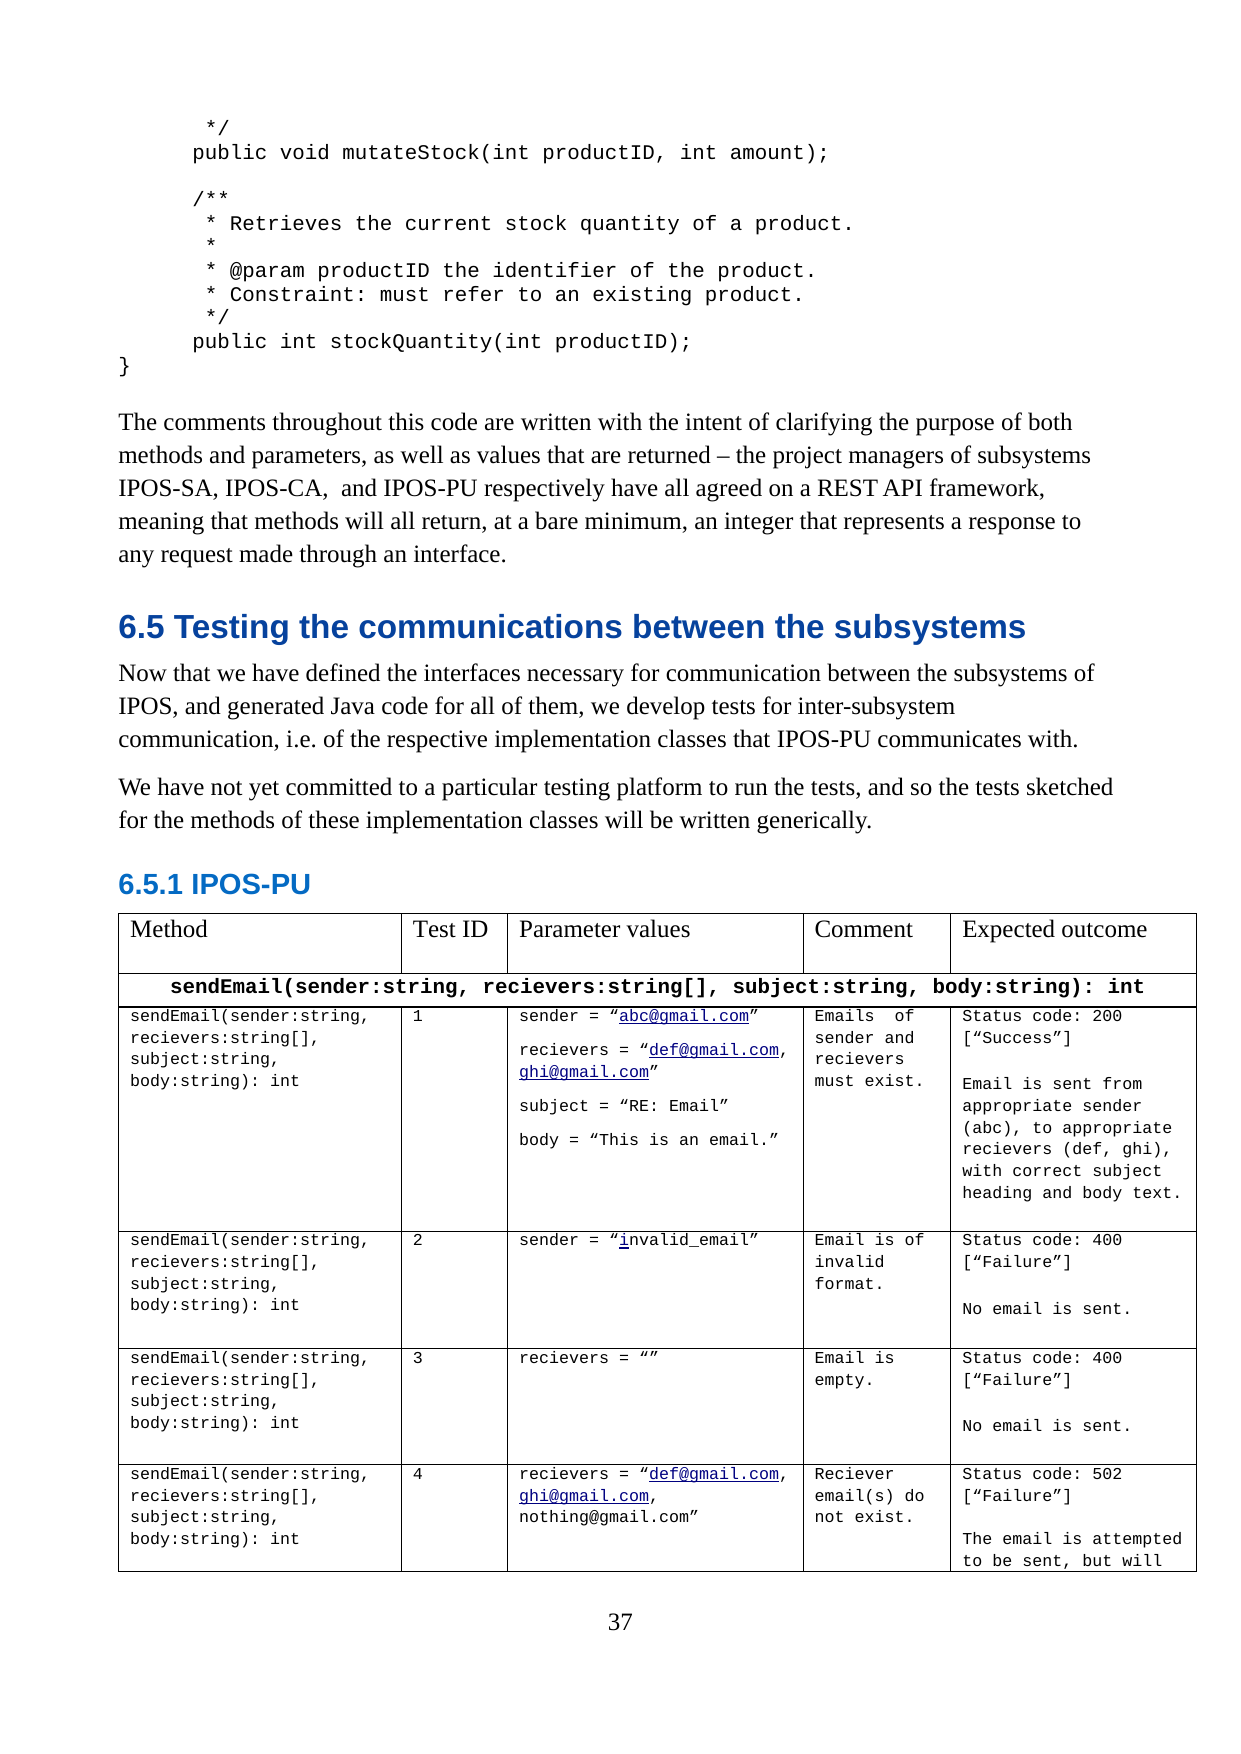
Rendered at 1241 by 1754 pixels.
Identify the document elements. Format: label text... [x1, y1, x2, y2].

table_cell 4 [402, 1465, 507, 1571]
table_cell sendEmail(sender:string, recievers:string[], subject:string, body:string): int [119, 1232, 401, 1348]
text * Retrieves the current stock quantity of a product. [192, 213, 1122, 236]
table_cell Status code: 400 [“Failure”] No email is sent. [951, 1232, 1196, 1348]
table_cell Email is empty. [804, 1349, 950, 1464]
text We have not yet committed to a particular testing platform to run the tests, and so the tests sketched for the methods of these implementation classes will be written generically. [118, 772, 1122, 834]
table_cell Emails of sender and recievers must exist. [804, 1008, 950, 1231]
table_cell 2 [402, 1232, 507, 1348]
table_cell Status code: 502 [“Failure”] The email is attempted to be sent, but will [951, 1465, 1196, 1571]
subtitle IPOS-PU [118, 867, 1122, 901]
table_cell recievers = “def@gmail.com, ghi@gmail.com, nothing@gmail.com” [508, 1465, 803, 1571]
table_cell Reciever email(s) do not exist. [804, 1465, 950, 1571]
table_cell sendEmail(sender:string, recievers:string[], subject:string, body:string): int [119, 974, 1196, 1006]
table_cell 3 [402, 1349, 507, 1464]
table_header Comment [804, 914, 950, 972]
table_cell sendEmail(sender:string, recievers:string[], subject:string, body:string): int [119, 1008, 401, 1231]
table_cell 1 [402, 1008, 507, 1231]
table_cell Email is of invalid format. [804, 1232, 950, 1348]
table_cell sender = “abc@gmail.com” recievers = “def@gmail.com, ghi@gmail.com” subject = “RE: Email” body = “This is an email.” [508, 1008, 803, 1231]
table_header Expected outcome [951, 914, 1196, 972]
table_header Test ID [402, 914, 507, 972]
text */ [192, 118, 1122, 142]
table_cell Status code: 200 [“Success”] Email is sent from appropriate sender (abc), to appropriate recievers (def, ghi), with correct subject heading and body text. [951, 1008, 1196, 1231]
text The comments throughout this code are written with the intent of clarifying the purpose of both methods and parameters, as well as values that are returned – the project managers of subsystems IPOS-SA, IPOS-CA, and IPOS-PU respectively have all agreed on a REST API framework, meaning that methods will all return, at a bare minimum, an integer that represents a response to any request made through an interface. [118, 407, 1122, 568]
text */ [192, 307, 1122, 331]
table_cell sendEmail(sender:string, recievers:string[], subject:string, body:string): int [119, 1465, 401, 1571]
table_cell sender = “invalid_email” [508, 1232, 803, 1348]
text * Constraint: must refer to an existing product. [192, 284, 1122, 307]
text Now that we have defined the interfaces necessary for communication between the subsystems of IPOS, and generated Java code for all of them, we develop tests for inter-subsystem communication, i.e. of the respective implementation classes that IPOS-PU communicates with. [118, 658, 1122, 753]
text public int stockQuantity(int productID); [192, 331, 1122, 354]
table_header Method [119, 914, 401, 972]
table_cell recievers = “” [508, 1349, 803, 1464]
table_cell sendEmail(sender:string, recievers:string[], subject:string, body:string): int [119, 1349, 401, 1464]
subtitle Testing the communications between the subsystems [118, 607, 1122, 646]
table_header Parameter values [508, 914, 803, 972]
text * @param productID the identifier of the product. [192, 260, 1122, 284]
text /** [192, 189, 1122, 213]
text * [192, 236, 1122, 260]
table_cell Status code: 400 [“Failure”] No email is sent. [951, 1349, 1196, 1464]
text } [118, 354, 1122, 378]
text public void mutateStock(int productID, int amount); [192, 142, 1122, 165]
